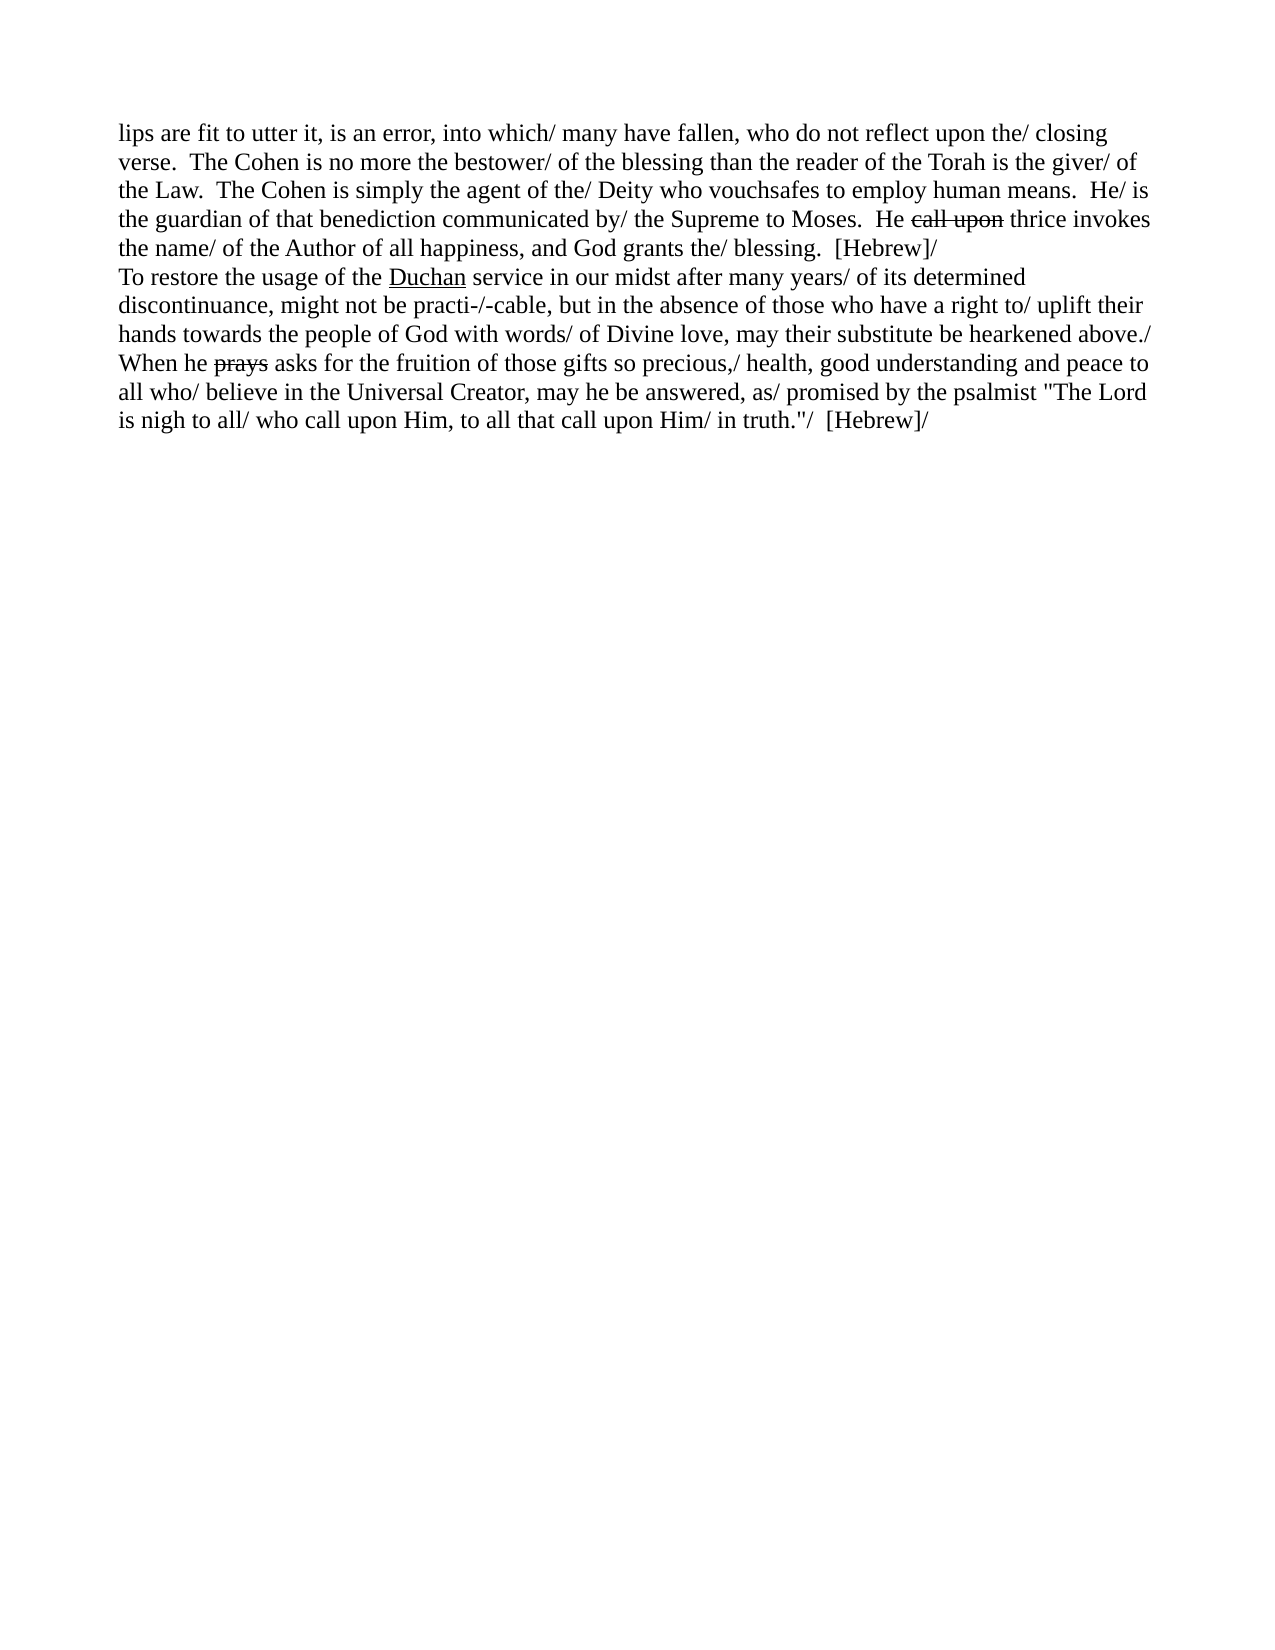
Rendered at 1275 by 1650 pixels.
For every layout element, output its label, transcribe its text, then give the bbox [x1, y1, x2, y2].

text lips are fit to utter it, is an error, into which/ many have fallen, who do not reflect upon the/ closing verse. The Cohen is no more the bestower/ of the blessing than the reader of the Torah is the giver/ of the Law. The Cohen is simply the agent of the/ Deity who vouchsafes to employ human means. He/ is the guardian of that benediction communicated by/ the Supreme to Moses. He call upon thrice invokes the name/ of the Author of all happiness, and God grants the/ blessing. [Hebrew]/ [118, 118, 1157, 262]
text To restore the usage of the Duchan service in our midst after many years/ of its determined discontinuance, might not be practi-/-cable, but in the absence of those who have a right to/ uplift their hands towards the people of God with words/ of Divine love, may their substitute be hearkened above./ When he prays asks for the fruition of those gifts so precious,/ health, good understanding and peace to all who/ believe in the Universal Creator, may he be answered, as/ promised by the psalmist "The Lord is nigh to all/ who call upon Him, to all that call upon Him/ in truth."/ [Hebrew]/ [118, 262, 1157, 434]
